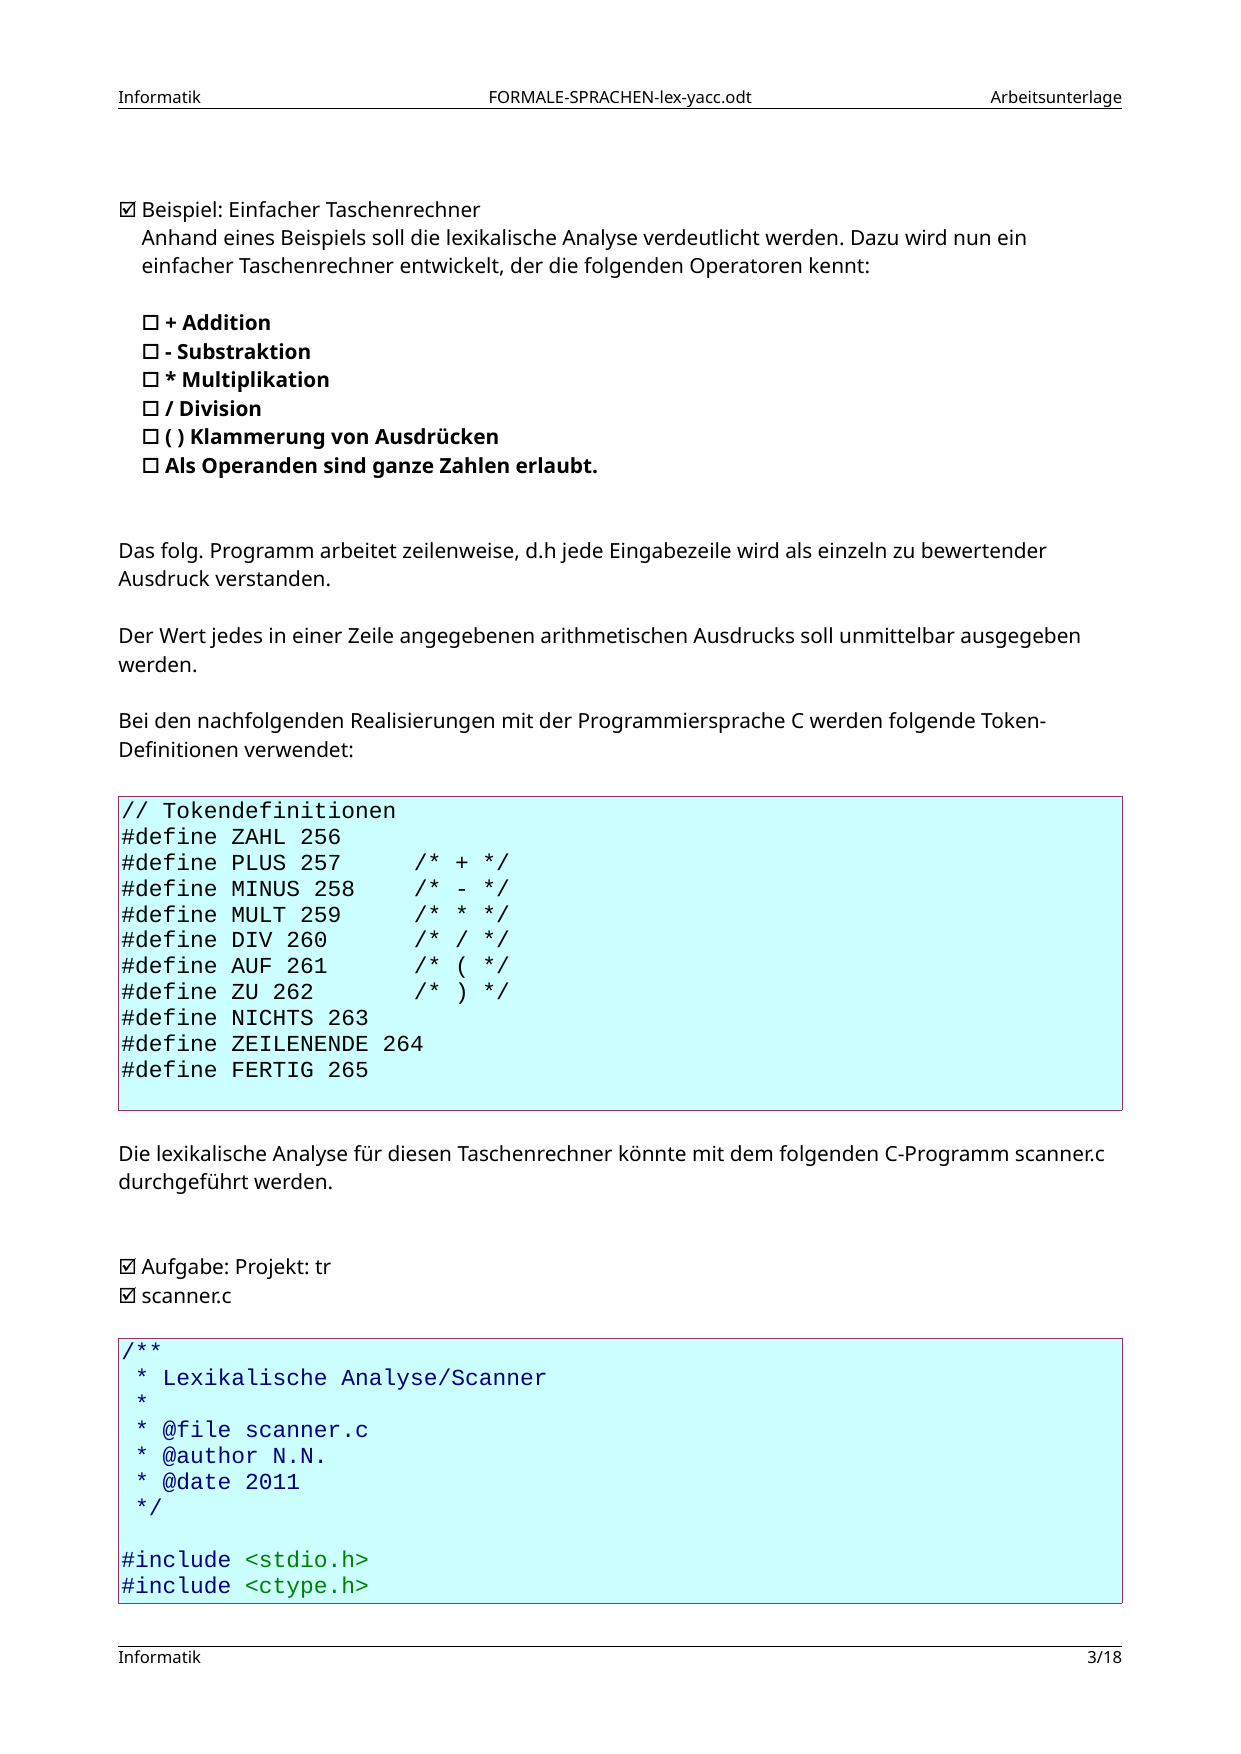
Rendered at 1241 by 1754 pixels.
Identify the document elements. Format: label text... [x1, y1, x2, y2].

text Bei den nachfolgenden Realisierungen mit der Programmiersprache C werden folgende Token-Definitionen verwendet: [118, 707, 1122, 763]
text #define ZEILENENDE 264 [119, 1029, 1122, 1056]
text Der Wert jedes in einer Zeile angegebenen arithmetischen Ausdrucks soll unmittelbar ausgegeben werden. [118, 621, 1122, 678]
text #define FERTIG 265 [119, 1056, 1122, 1081]
text #include <stdio.h> [119, 1545, 1122, 1571]
list Als Operanden sind ganze Zahlen erlaubt. [141, 451, 1122, 479]
text #define ZAHL 256 [119, 822, 1122, 848]
text #define DIV 260 /* / */ [119, 926, 1122, 952]
text Das folg. Programm arbeitet zeilenweise, d.h jede Eingabezeile wird als einzeln zu bewertender Ausdruck verstanden. [118, 536, 1122, 593]
list scanner.c [118, 1281, 1122, 1309]
text #define AUF 261 /* ( */ [119, 952, 1122, 978]
list + Addition [141, 308, 1122, 337]
text #define NICHTS 263 [119, 1004, 1122, 1029]
text Die lexikalische Analyse für diesen Taschenrechner könnte mit dem folgenden C-Programm scanner.c durchgeführt werden. [118, 1139, 1122, 1196]
list ( ) Klammerung von Ausdrücken [141, 422, 1122, 451]
text * Lexikalische Analyse/Scanner * * @file scanner.c [119, 1364, 1122, 1441]
text #define ZU 262 /* ) */ [119, 978, 1122, 1004]
text #define MINUS 258 /* - */ [119, 874, 1122, 900]
text #define MULT 259 /* * */ [119, 900, 1122, 926]
text #define PLUS 257 /* + */ [119, 848, 1122, 874]
text #include <ctype.h> [119, 1571, 1122, 1603]
list Aufgabe: Projekt: tr [118, 1252, 1122, 1281]
list - Substraktion [141, 337, 1122, 365]
list * Multiplikation [141, 365, 1122, 394]
text /** [119, 1339, 1122, 1364]
text // Tokendefinitionen [119, 797, 1122, 822]
text * @author N.N. * @date 2011 */ [119, 1441, 1122, 1519]
list / Division [141, 394, 1122, 422]
list Beispiel: Einfacher Taschenrechner Anhand eines Beispiels soll die lexikalische Analyse verdeutlicht werden. Dazu wird nun ein einfacher Taschenrechner entwickelt, der die folgenden Operatoren kennt: [118, 195, 1122, 308]
